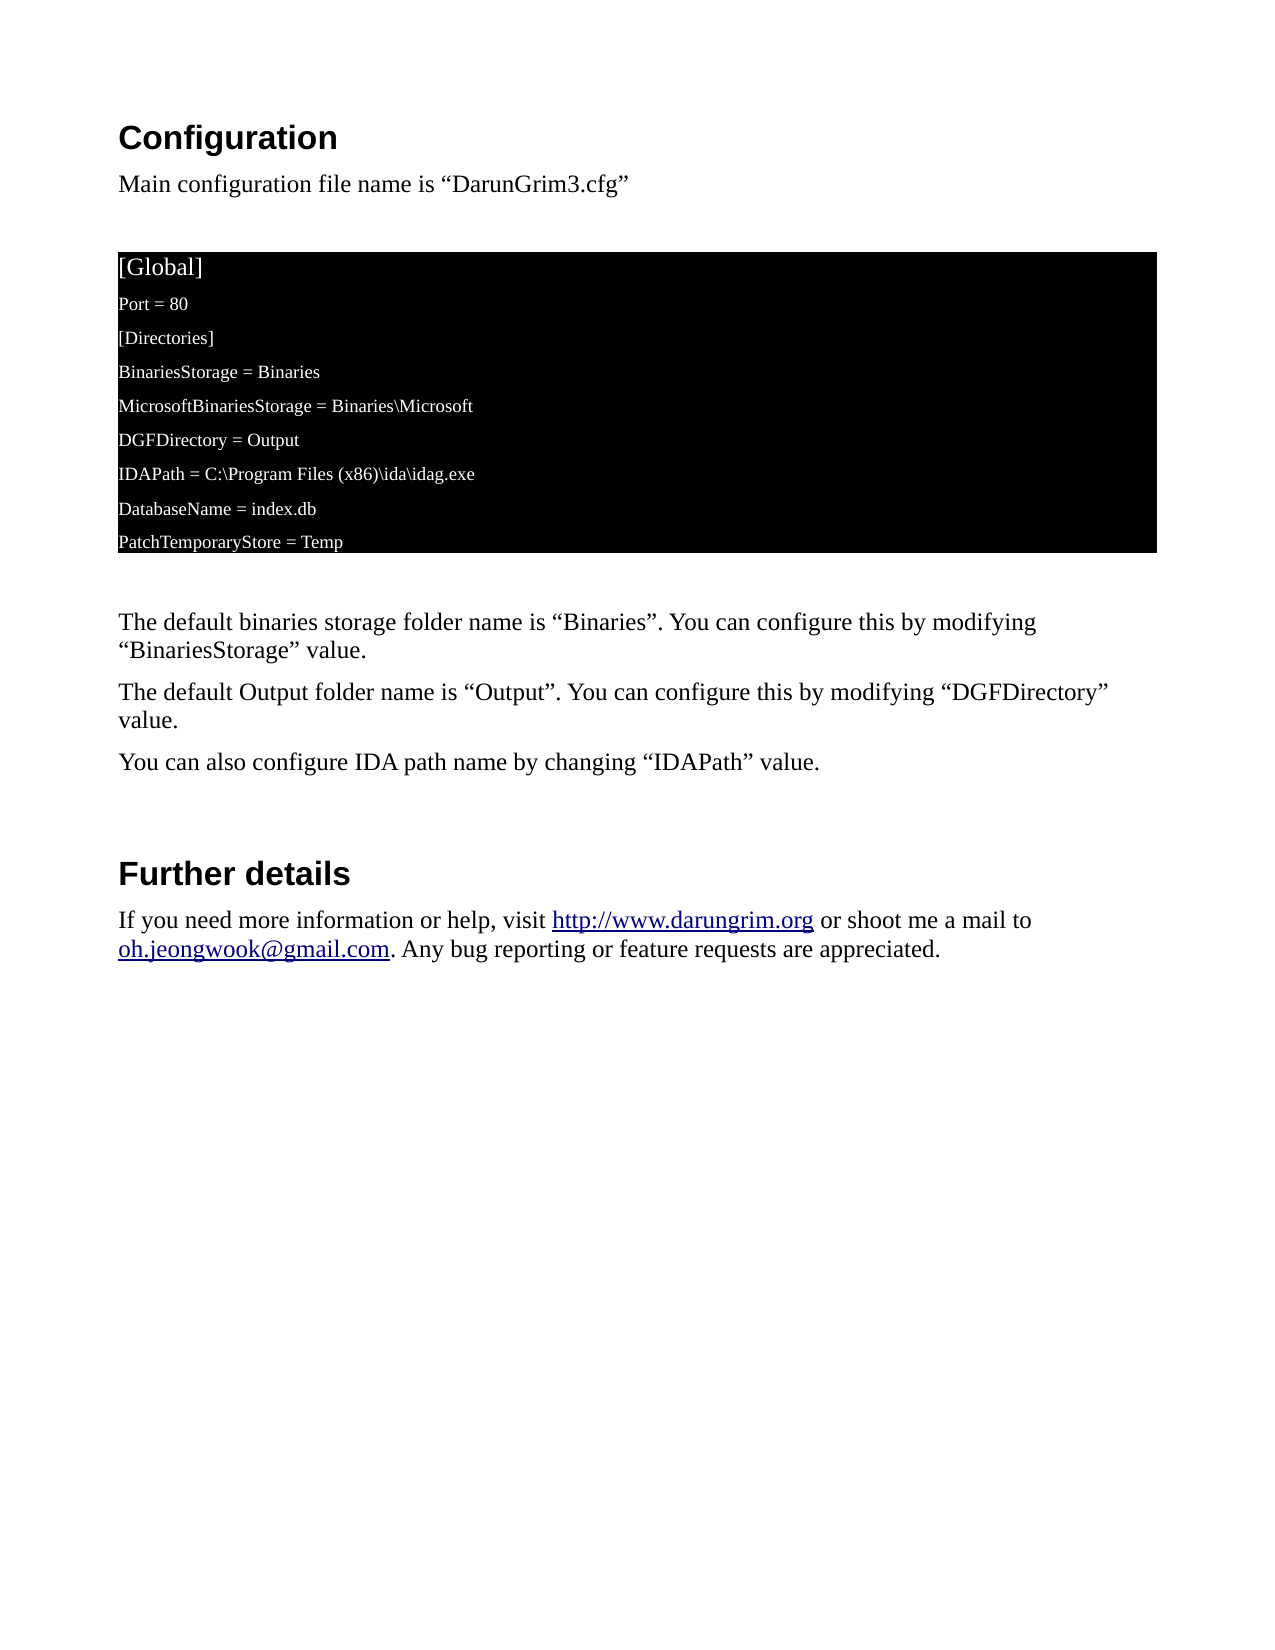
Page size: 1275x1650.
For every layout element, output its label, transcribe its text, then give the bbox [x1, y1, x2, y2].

subtitle Further details [118, 854, 1157, 893]
subtitle Configuration [118, 118, 1157, 157]
text IDAPath = C:\Program Files (x86)\ida\idag.exe [118, 463, 1157, 485]
text If you need more information or help, visit http://www.darungrim.org or shoot me a mail to oh.jeongwook@gmail.com. Any bug reporting or feature requests are appreciated. [118, 905, 1157, 963]
text Main configuration file name is “DarunGrim3.cfg” [118, 169, 1157, 198]
text PatchTemporaryStore = Temp [118, 531, 1157, 553]
text The default binaries storage folder name is “Binaries”. You can configure this by modifying “BinariesStorage” value. [118, 607, 1157, 664]
text MicrosoftBinariesStorage = Binaries\Microsoft [118, 395, 1157, 417]
text [Global] [118, 252, 1157, 281]
text Port = 80 [118, 293, 1157, 314]
text You can also configure IDA path name by changing “IDAPath” value. [118, 747, 1157, 776]
text BinariesStorage = Binaries [118, 361, 1157, 383]
text DGFDirectory = Output [118, 429, 1157, 451]
text [Directories] [118, 327, 1157, 349]
text The default Output folder name is “Output”. You can configure this by modifying “DGFDirectory” value. [118, 677, 1157, 734]
text DatabaseName = index.db [118, 497, 1157, 519]
